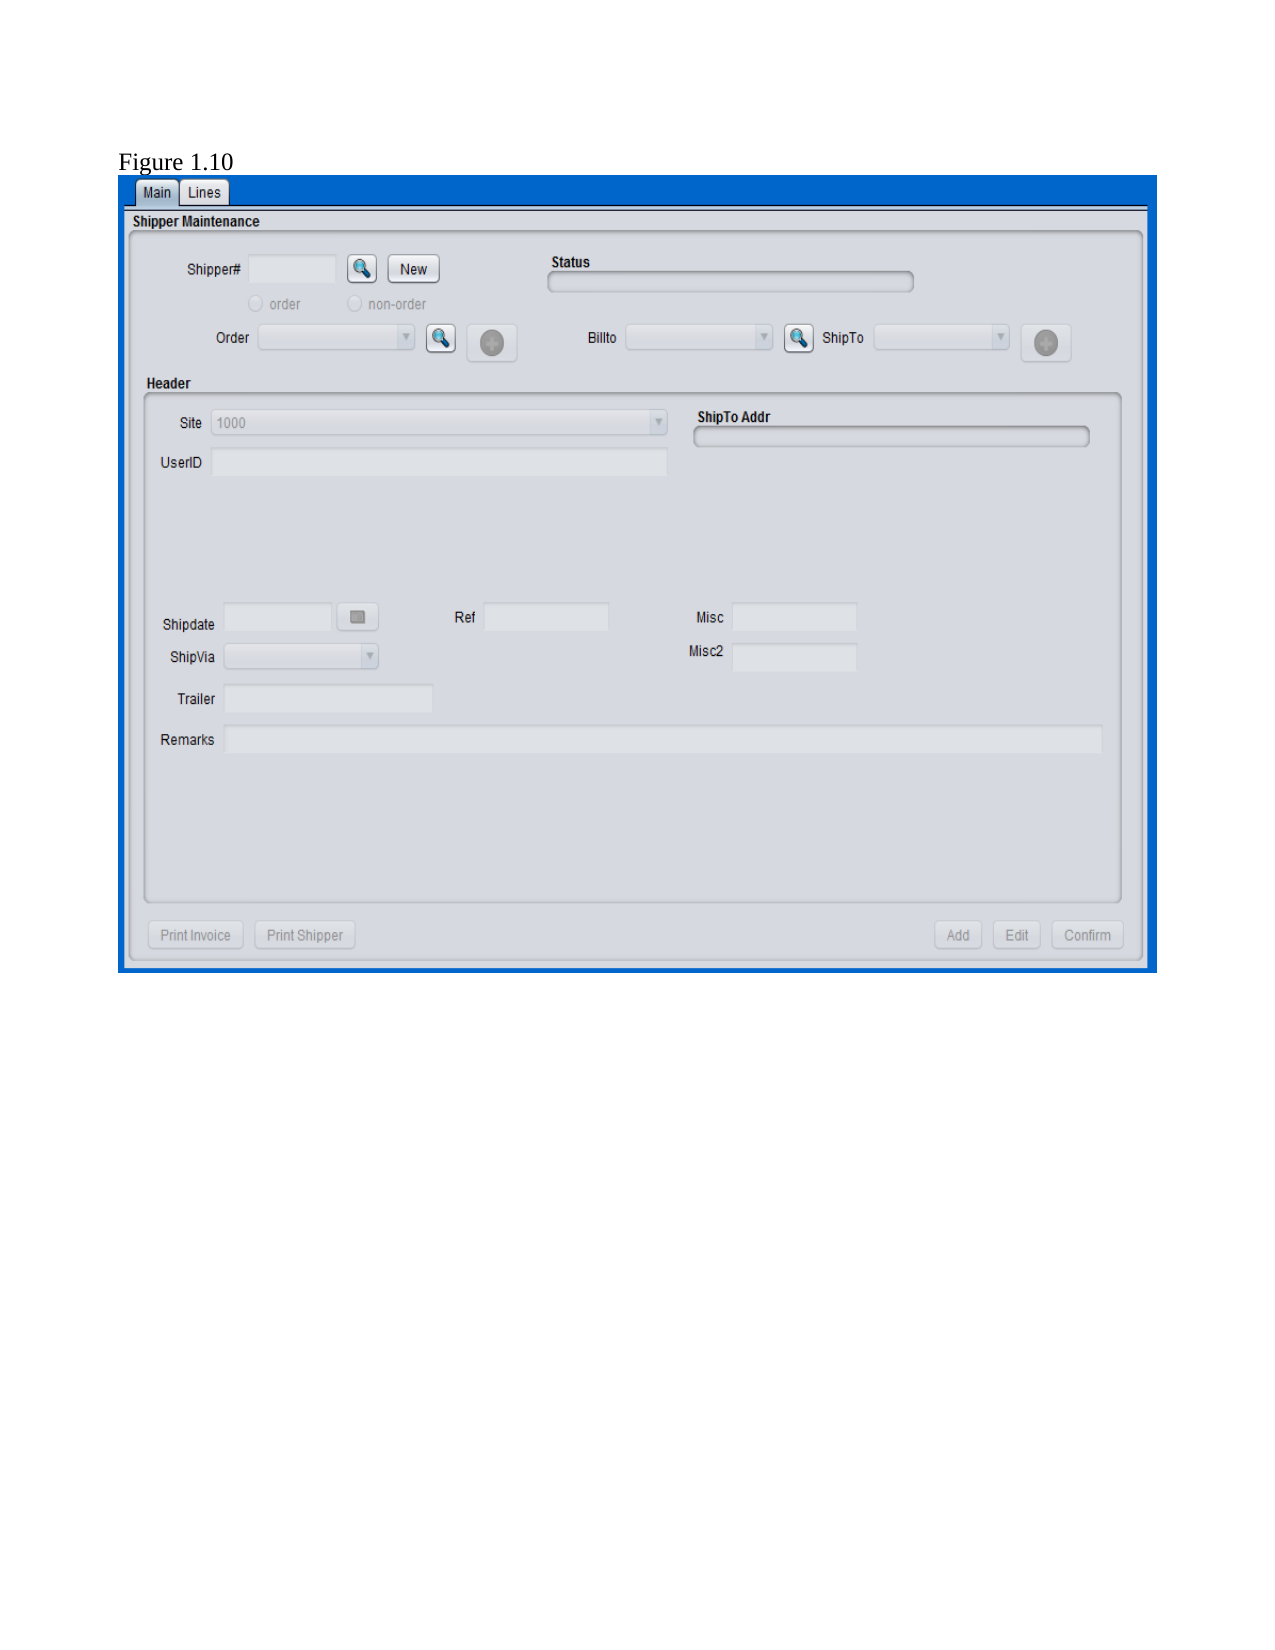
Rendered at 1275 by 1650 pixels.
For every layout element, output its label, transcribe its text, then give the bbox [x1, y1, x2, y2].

picture [118, 175, 1157, 973]
text Figure 1.10 [118, 147, 1157, 175]
